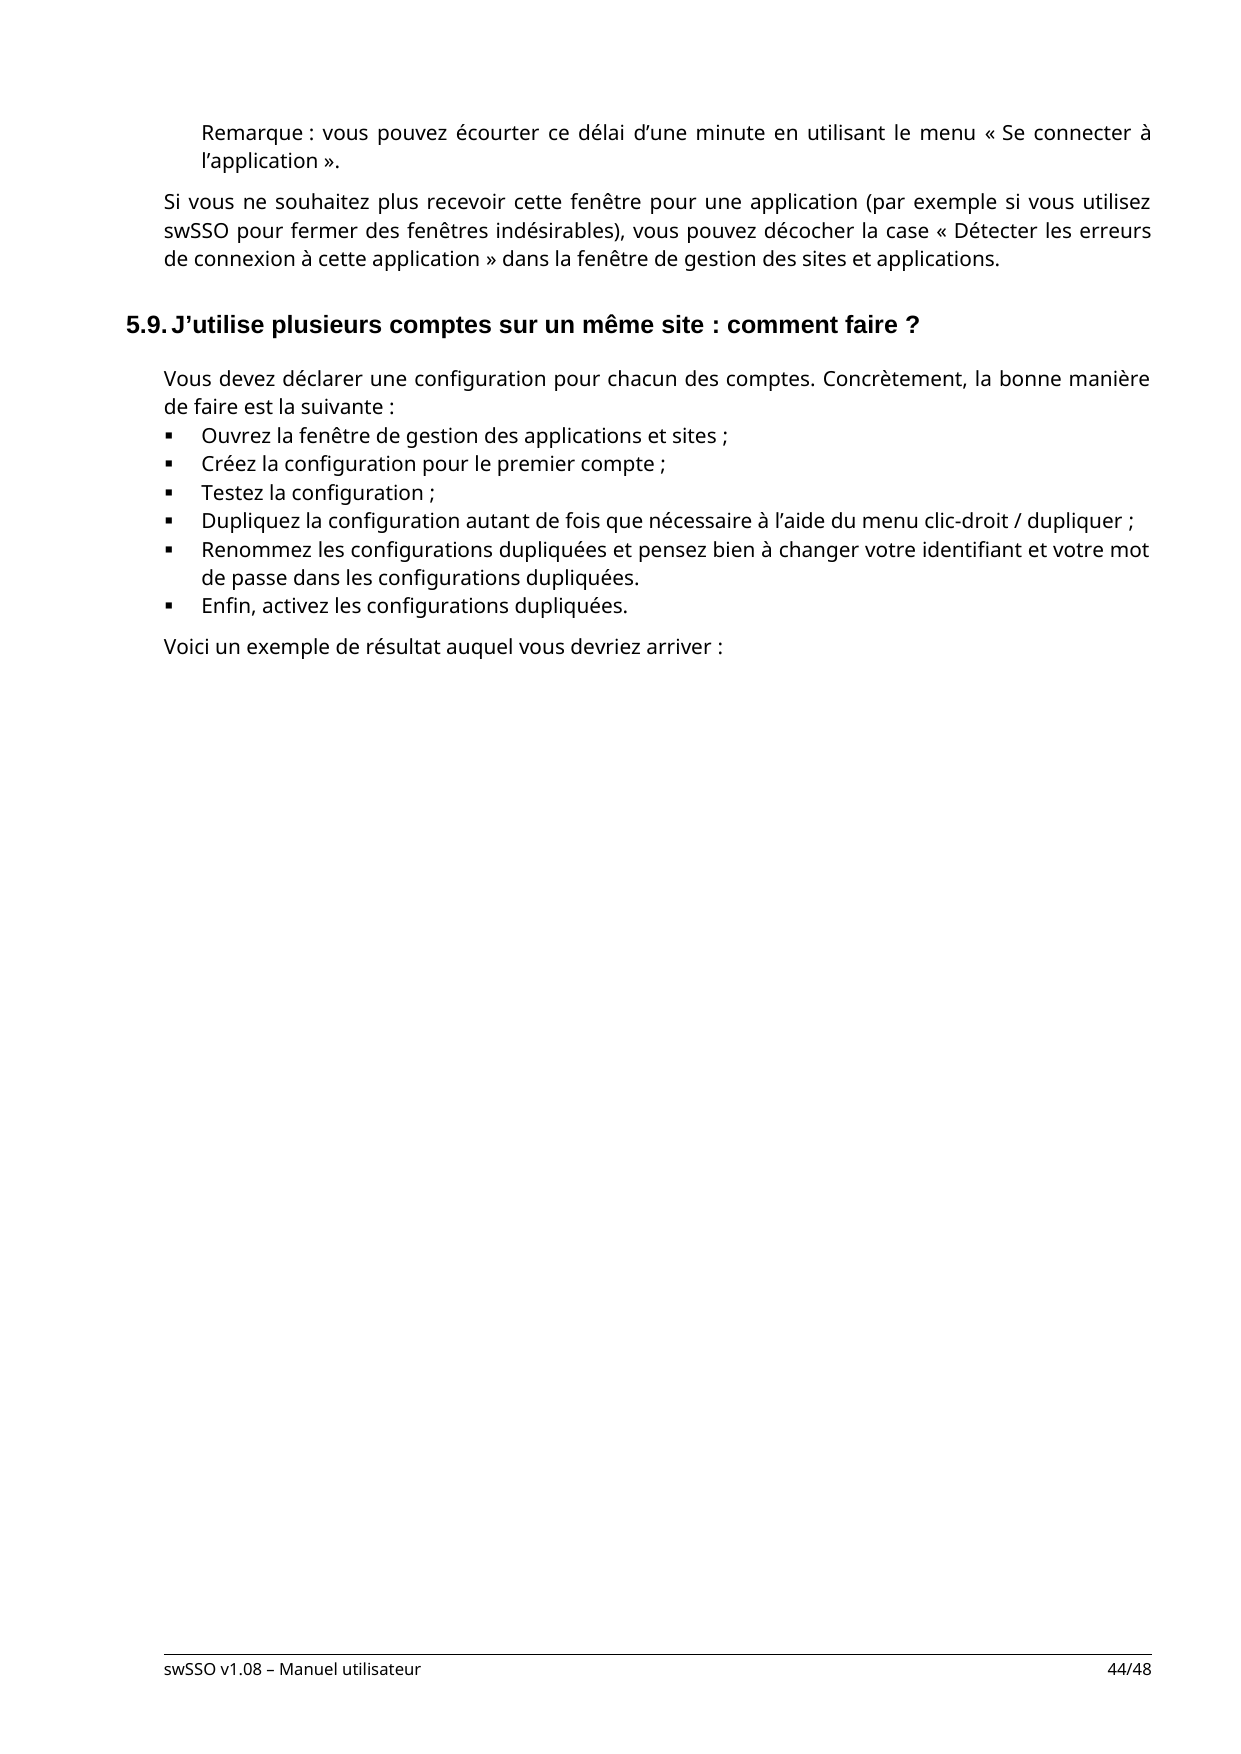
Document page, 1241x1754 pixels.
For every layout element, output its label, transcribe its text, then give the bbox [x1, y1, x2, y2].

text Si vous ne souhaitez plus recevoir cette fenêtre pour une application (par exemple si vous utilisez swSSO pour fermer des fenêtres indésirables), vous pouvez décocher la case « Détecter les erreurs de connexion à cette application » dans la fenêtre de gestion des sites et applications. [164, 187, 1152, 273]
text Vous devez déclarer une configuration pour chacun des comptes. Concrètement, la bonne manière de faire est la suivante : [164, 364, 1152, 421]
list Testez la configuration ; [164, 478, 1152, 506]
list Remarque : vous pouvez écourter ce délai d’une minute en utilisant le menu « Se connecter à l’application ». [164, 118, 1152, 175]
list Ouvrez la fenêtre de gestion des applications et sites ; [164, 421, 1152, 449]
list Enfin, activez les configurations dupliquées. [164, 592, 1152, 620]
subtitle J’utilise plusieurs comptes sur un même site : comment faire ? [126, 310, 1152, 339]
text Voici un exemple de résultat auquel vous devriez arriver : [164, 632, 1152, 661]
list Renommez les configurations dupliquées et pensez bien à changer votre identifiant et votre mot de passe dans les configurations dupliquées. [164, 535, 1152, 592]
list Dupliquez la configuration autant de fois que nécessaire à l’aide du menu clic-droit / dupliquer ; [164, 506, 1152, 535]
list Créez la configuration pour le premier compte ; [164, 449, 1152, 478]
